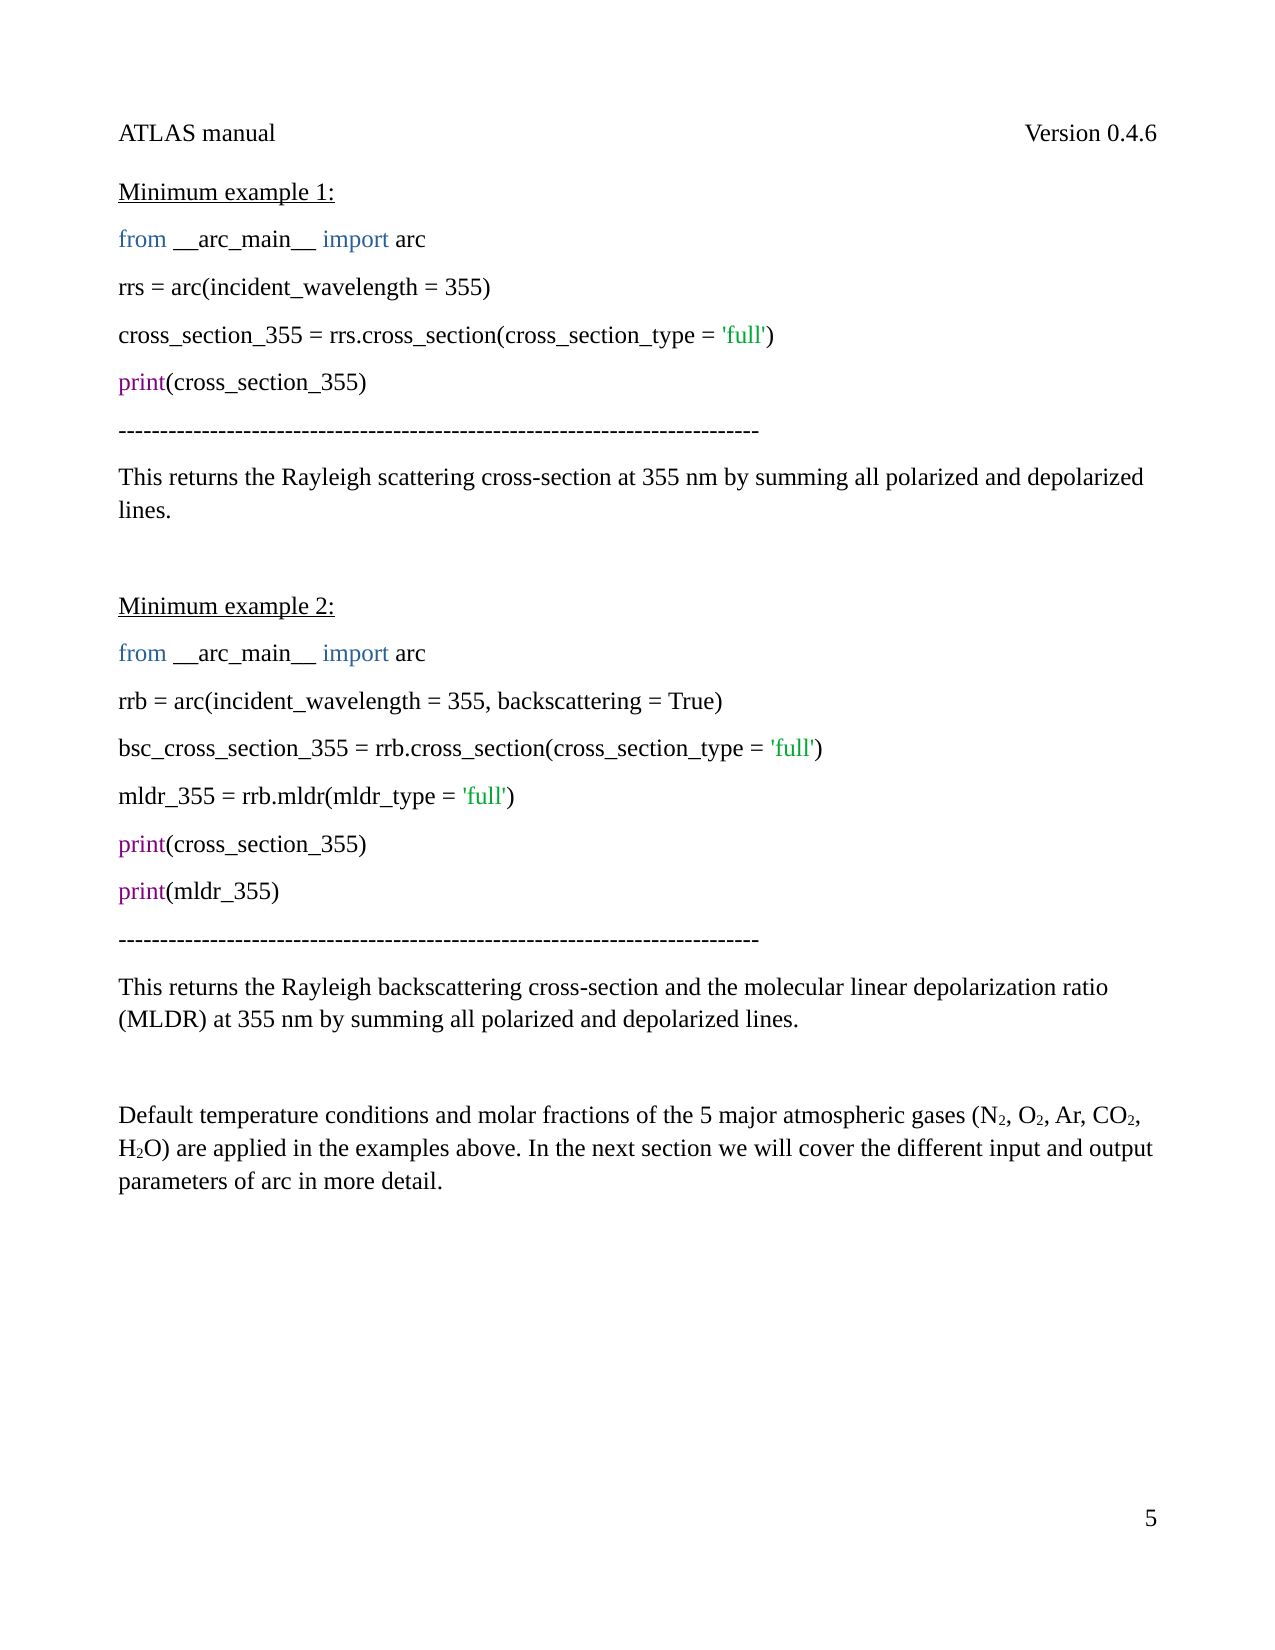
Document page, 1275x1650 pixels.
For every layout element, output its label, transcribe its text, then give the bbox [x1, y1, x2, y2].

text This returns the Rayleigh scattering cross-section at 355 nm by summing all polarized and depolarized lines. [118, 462, 1157, 524]
text ----------------------------------------------------------------------------- [118, 415, 1157, 444]
text Minimum example 1: [118, 177, 1157, 206]
text Minimum example 2: [118, 591, 1157, 619]
text mldr_355 = rrb.mldr(mldr_type = 'full') [118, 781, 1157, 810]
text cross_section_355 = rrs.cross_section(cross_section_type = 'full') [118, 320, 1157, 348]
text print(cross_section_355) [118, 829, 1157, 857]
text from __arc_main__ import arc [118, 224, 1157, 253]
text print(cross_section_355) [118, 367, 1157, 396]
text rrs = arc(incident_wavelength = 355) [118, 272, 1157, 301]
text bsc_cross_section_355 = rrb.cross_section(cross_section_type = 'full') [118, 733, 1157, 762]
text from __arc_main__ import arc [118, 638, 1157, 667]
text rrb = arc(incident_wavelength = 355, backscattering = True) [118, 686, 1157, 715]
text Default temperature conditions and molar fractions of the 5 major atmospheric gases (N2, O2, Ar, CO2, H2O) are applied in the examples above. In the next section we will cover the different input and output parameters of arc in more detail. [118, 1100, 1157, 1194]
text This returns the Rayleigh backscattering cross-section and the molecular linear depolarization ratio (MLDR) at 355 nm by summing all polarized and depolarized lines. [118, 972, 1157, 1033]
text ----------------------------------------------------------------------------- [118, 924, 1157, 953]
text print(mldr_355) [118, 876, 1157, 905]
